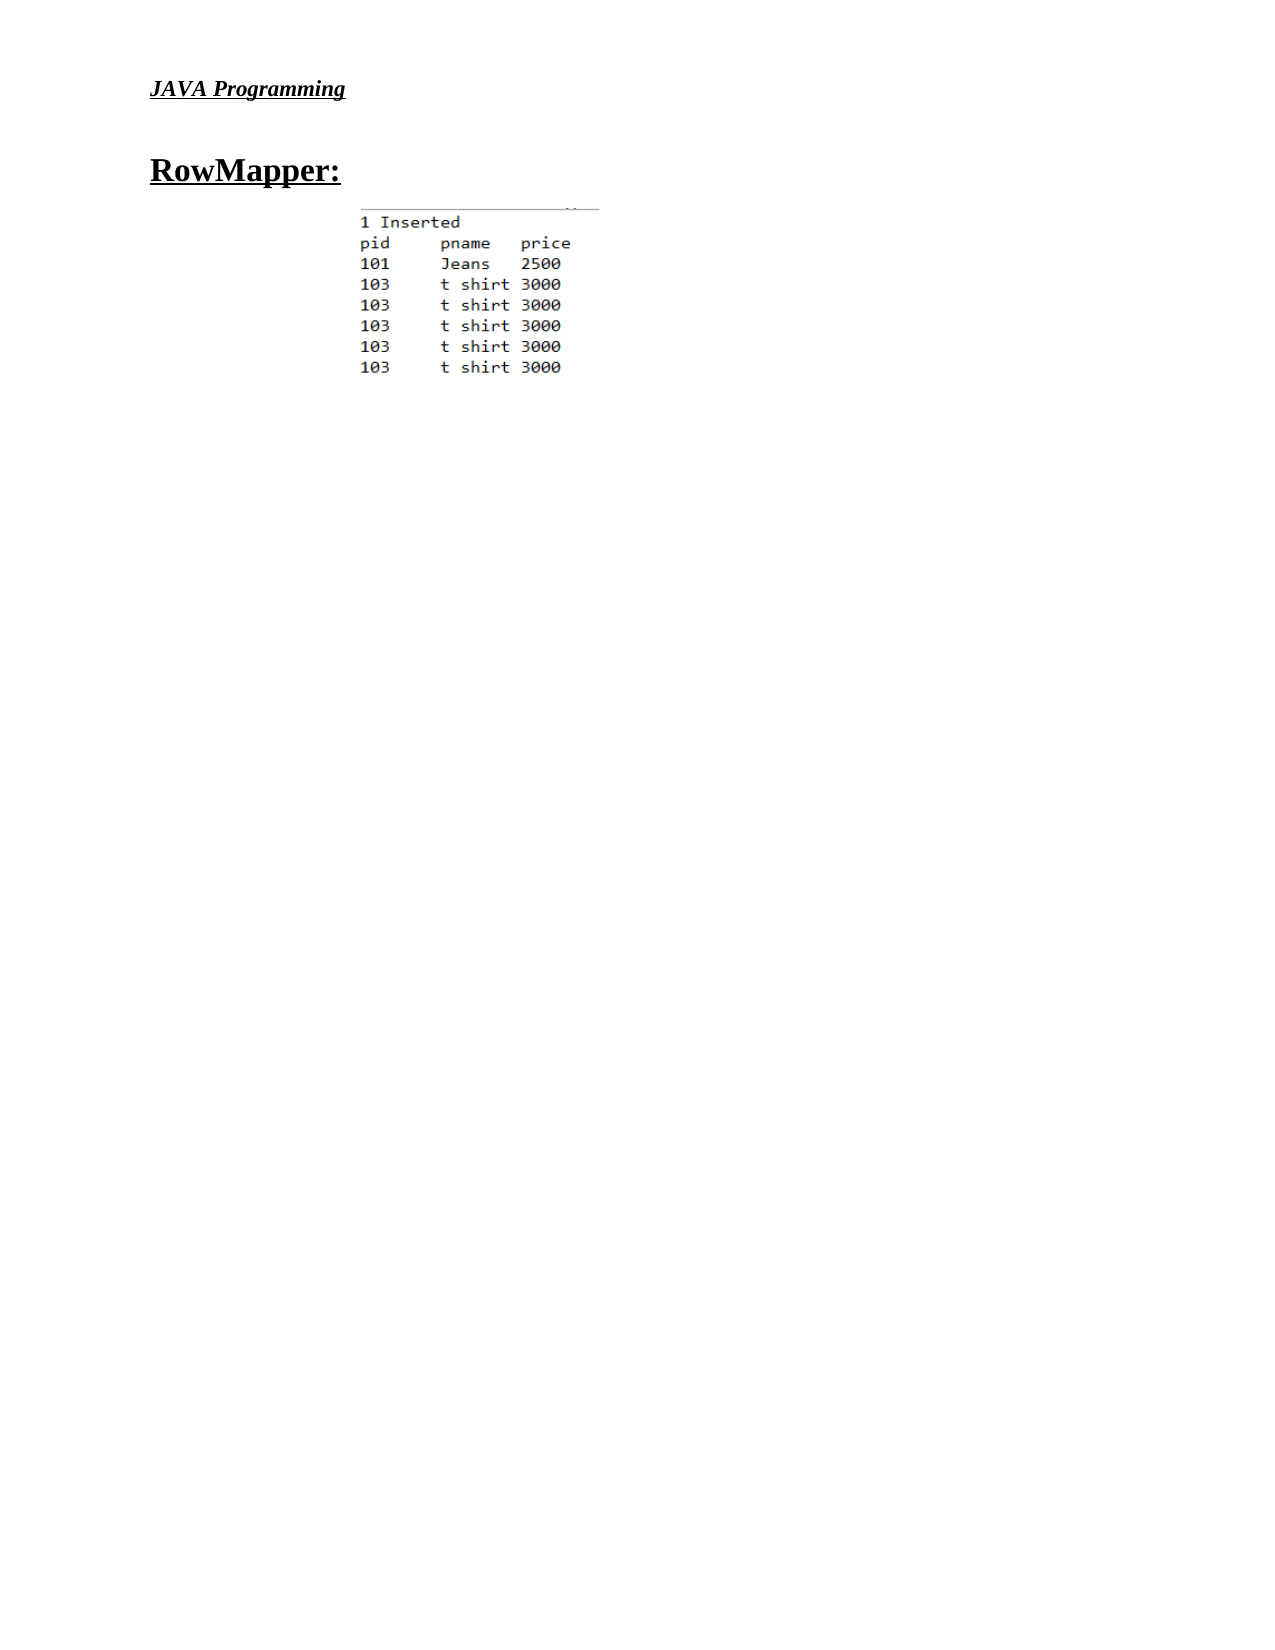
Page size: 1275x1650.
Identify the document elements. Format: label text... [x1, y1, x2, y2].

picture [361, 208, 600, 388]
subtitle RowMapper: [150, 150, 1125, 188]
